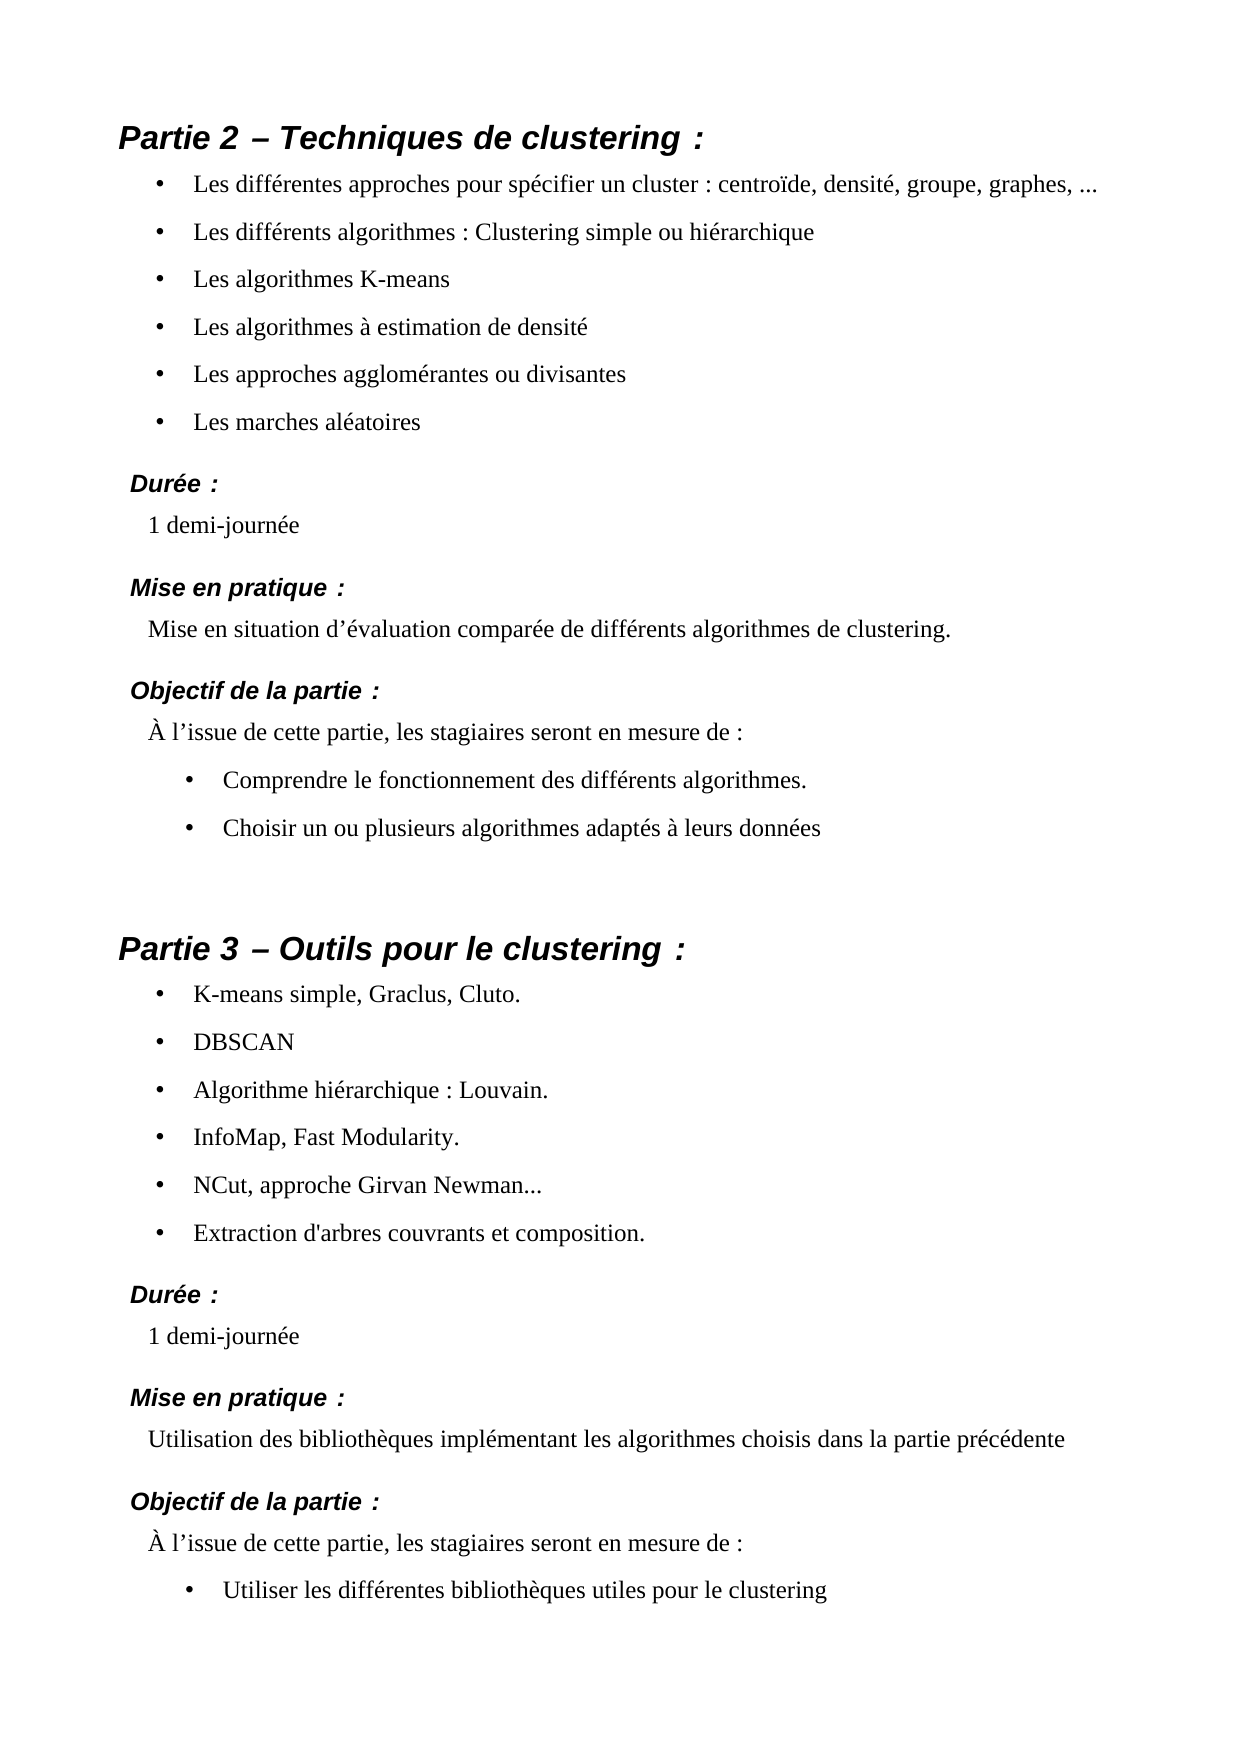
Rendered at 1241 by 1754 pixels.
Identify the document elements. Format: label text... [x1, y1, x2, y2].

subtitle Durée : [130, 469, 1110, 498]
list Les approches agglomérantes ou divisantes [156, 359, 1122, 388]
subtitle Objectif de la partie : [130, 1487, 1110, 1515]
subtitle Objectif de la partie : [130, 676, 1110, 705]
text Mise en situation d’évaluation comparée de différents algorithmes de clustering. [148, 614, 1122, 643]
list Les différentes approches pour spécifier un cluster : centroïde, densité, groupe, graphes, ... [156, 169, 1122, 198]
list Algorithme hiérarchique : Louvain. [156, 1075, 1122, 1103]
subtitle Partie 3 – Outils pour le clustering : [118, 929, 1122, 967]
list Extraction d'arbres couvrants et composition. [156, 1218, 1122, 1246]
text 1 demi-journée [148, 1321, 1122, 1350]
list Utiliser les différentes bibliothèques utiles pour le clustering [185, 1576, 1122, 1604]
list InfoMap, Fast Modularity. [156, 1122, 1122, 1151]
text À l’issue de cette partie, les stagiaires seront en mesure de : [148, 717, 1122, 746]
text Utilisation des bibliothèques implémentant les algorithmes choisis dans la partie précédente [148, 1424, 1122, 1453]
subtitle Partie 2 – Techniques de clustering : [118, 118, 1122, 157]
text À l’issue de cette partie, les stagiaires seront en mesure de : [148, 1528, 1122, 1557]
subtitle Durée : [130, 1280, 1110, 1308]
list K-means simple, Graclus, Cluto. [156, 979, 1122, 1008]
subtitle Mise en pratique : [130, 1383, 1110, 1412]
text 1 demi-journée [148, 511, 1122, 539]
list DBSCAN [156, 1027, 1122, 1056]
list Comprendre le fonctionnement des différents algorithmes. [185, 765, 1122, 794]
list Les algorithmes à estimation de densité [156, 312, 1122, 341]
subtitle Mise en pratique : [130, 573, 1110, 601]
list Choisir un ou plusieurs algorithmes adaptés à leurs données [185, 813, 1122, 841]
list Les marches aléatoires [156, 407, 1122, 436]
list Les algorithmes K-means [156, 264, 1122, 293]
list Les différents algorithmes : Clustering simple ou hiérarchique [156, 217, 1122, 245]
list NCut, approche Girvan Newman... [156, 1170, 1122, 1199]
